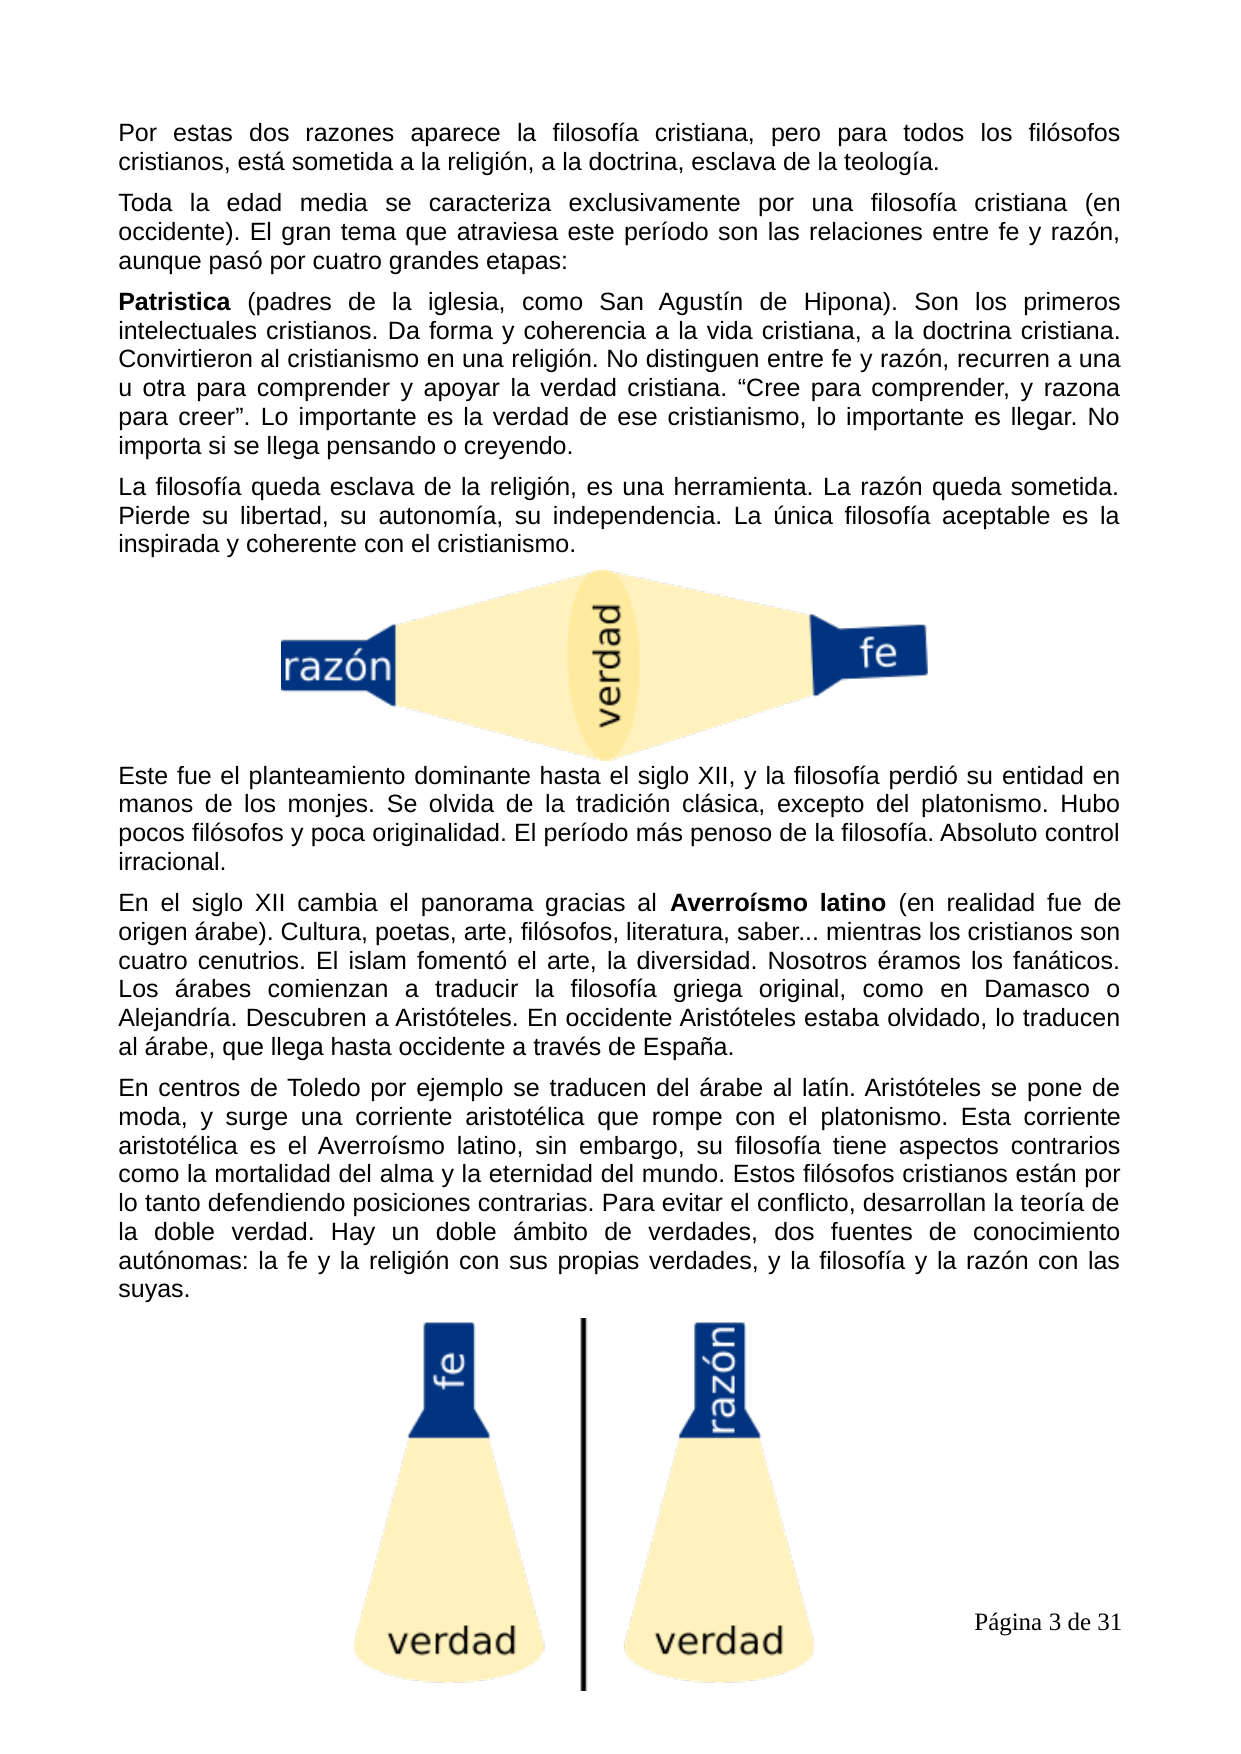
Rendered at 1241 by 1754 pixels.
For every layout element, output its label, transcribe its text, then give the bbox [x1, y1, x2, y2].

text Patristica (padres de la iglesia, como San Agustín de Hipona). Son los primeros intelectuales cristianos. Da forma y coherencia a la vida cristiana, a la doctrina cristiana. Convirtieron al cristianismo en una religión. No distinguen entre fe y razón, recurren a una u otra para comprender y apoyar la verdad cristiana. “Cree para comprender, y razona para creer”. Lo importante es la verdad de ese cristianismo, lo importante es llegar. No importa si se llega pensando o creyendo. [118, 287, 1122, 459]
text En centros de Toledo por ejemplo se traducen del árabe al latín. Aristóteles se pone de moda, y surge una corriente aristotélica que rompe con el platonismo. Esta corriente aristotélica es el Averroísmo latino, sin embargo, su filosofía tiene aspectos contrarios como la mortalidad del alma y la eternidad del mundo. Estos filósofos cristianos están por lo tanto defendiendo posiciones contrarias. Para evitar el conflicto, desarrollan la teoría de la doble verdad. Hay un doble ámbito de verdades, dos fuentes de conocimiento autónomas: la fe y la religión con sus propias verdades, y la filosofía y la razón con las suyas. [118, 1073, 1122, 1303]
text La filosofía queda esclava de la religión, es una herramienta. La razón queda sometida. Pierde su libertad, su autonomía, su independencia. La única filosofía aceptable es la inspirada y coherente con el cristianismo. [118, 472, 1122, 558]
text En el siglo XII cambia el panorama gracias al Averroísmo latino (en realidad fue de origen árabe). Cultura, poetas, arte, filósofos, literatura, saber... mientras los cristianos son cuatro cenutrios. El islam fomentó el arte, la diversidad. Nosotros éramos los fanáticos. Los árabes comienzan a traducir la filosofía griega original, como en Damasco o Alejandría. Descubren a Aristóteles. En occidente Aristóteles estaba olvidado, lo traducen al árabe, que llega hasta occidente a través de España. [118, 888, 1122, 1061]
text Por estas dos razones aparece la filosofía cristiana, pero para todos los filósofos cristianos, está sometida a la religión, a la doctrina, esclava de la teología. [118, 118, 1122, 176]
picture [354, 1318, 814, 1691]
text Toda la edad media se caracteriza exclusivamente por una filosofía cristiana (en occidente). El gran tema que atraviesa este período son las relaciones entre fe y razón, aunque pasó por cuatro grandes etapas: [118, 188, 1122, 274]
picture [281, 570, 928, 761]
text Este fue el planteamiento dominante hasta el siglo XII, y la filosofía perdió su entidad en manos de los monjes. Se olvida de la tradición clásica, excepto del platonismo. Hubo pocos filósofos y poca originalidad. El período más penoso de la filosofía. Absoluto control irracional. [118, 571, 1122, 876]
